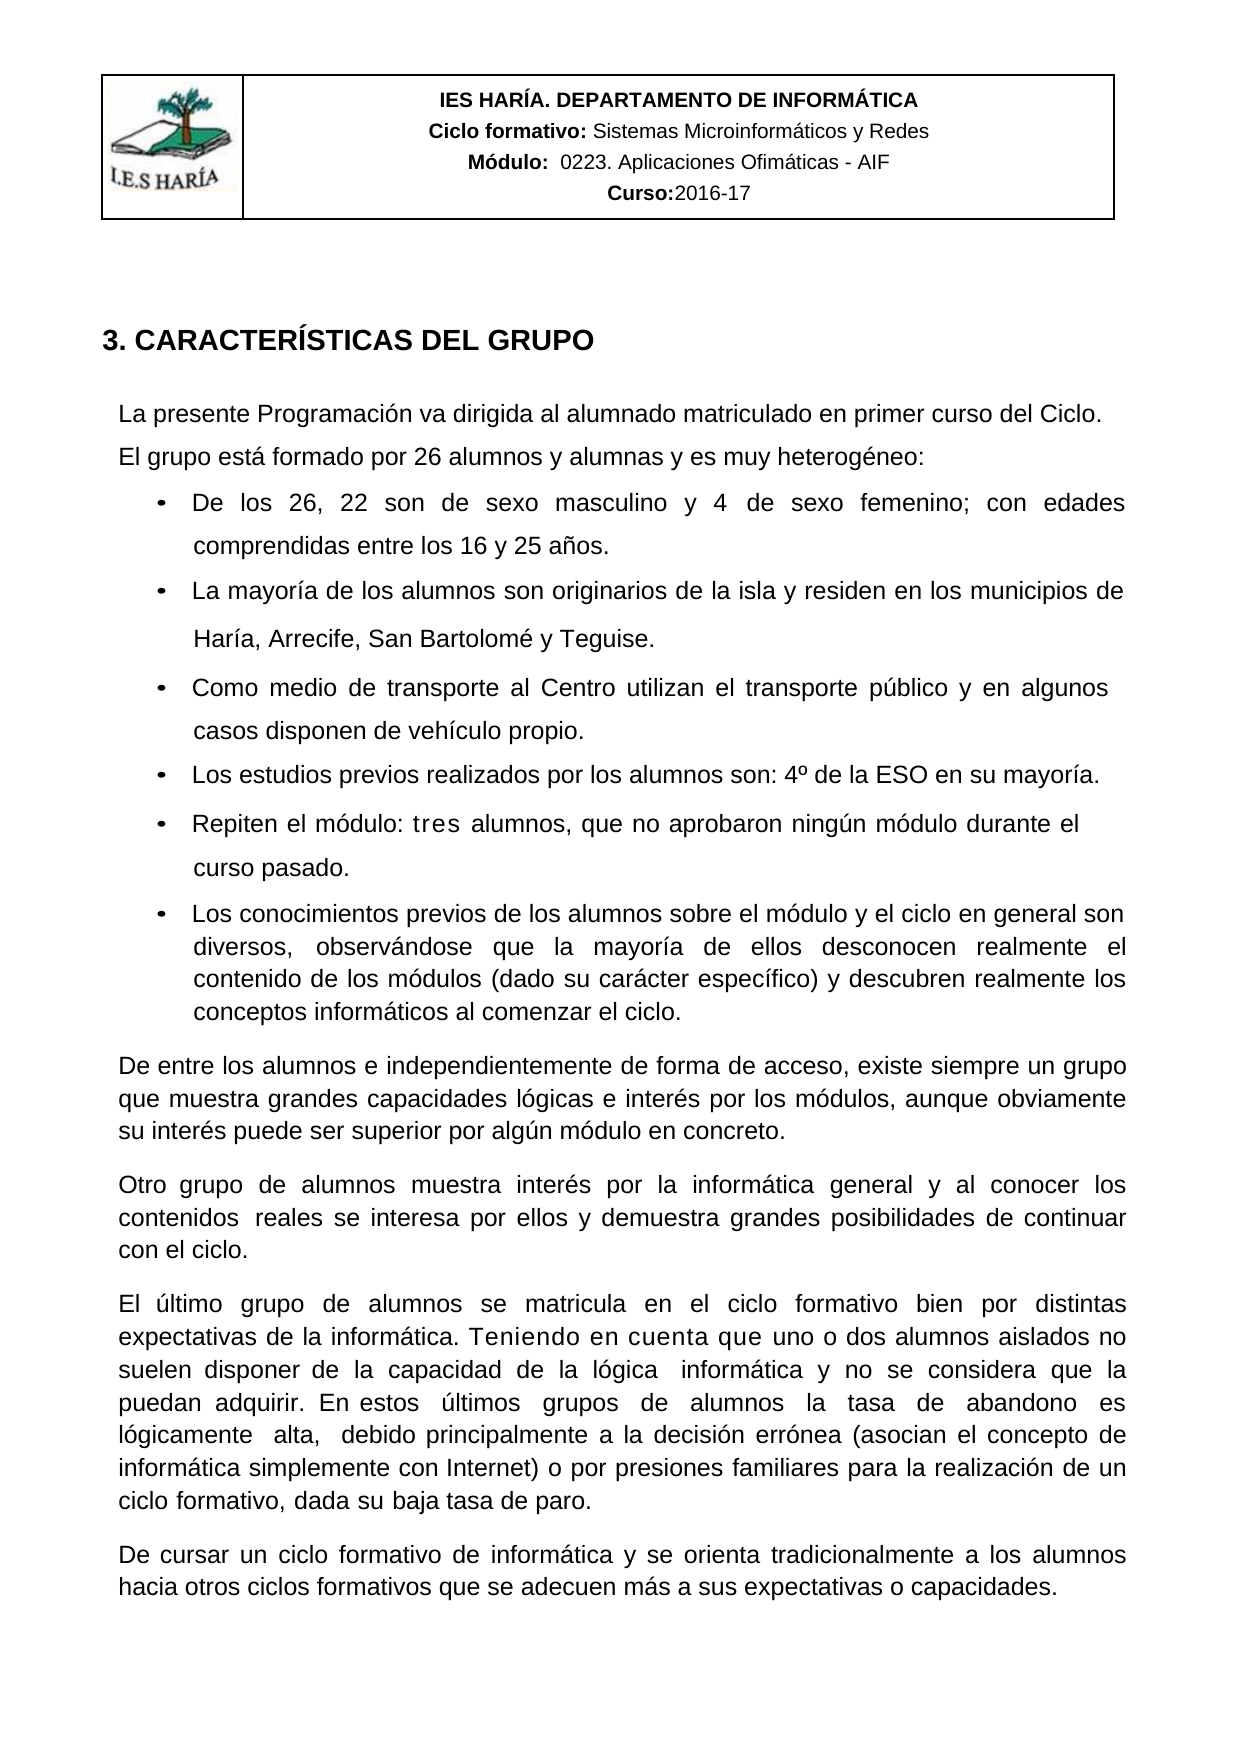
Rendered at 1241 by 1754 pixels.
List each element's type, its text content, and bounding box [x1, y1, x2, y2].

text • Como medio de transporte al Centro utilizan el transporte público y en algunos casos disponen de vehículo propio. [156, 673, 1127, 745]
subtitle 3. CARACTERÍSTICAS DEL GRUPO [102, 323, 1138, 356]
text De entre los alumnos e independientemente de forma de acceso, existe siempre un grupo que muestra grandes capacidades lógicas e interés por los módulos, aunque obviamente su interés puede ser superior por algún módulo en concreto. [118, 1051, 1127, 1145]
text El último grupo de alumnos se matricula en el ciclo formativo bien por distintas expectativas de la informática. Teniendo en cuenta que uno o dos alumnos aislados no suelen disponer de la capacidad de la lógica informática y no se considera que la puedan adquirir. En estos últimos grupos de alumnos la tasa de abandono es lógicamente alta, debido principalmente a la decisión errónea (asocian el concepto de informática simplemente con Internet) o por presiones familiares para la realización de un ciclo formativo, dada su baja tasa de paro. [118, 1289, 1127, 1514]
text • Los estudios previos realizados por los alumnos son: 4º de la ESO en su mayoría. [156, 760, 1138, 789]
text • De los 26, 22 son de sexo masculino y 4 de sexo femenino; con edades comprendidas entre los 16 y 25 años. [156, 488, 1127, 560]
text • La mayoría de los alumnos son originarios de la isla y residen en los municipios de [156, 576, 1138, 605]
text La presente Programación va dirigida al alumnado matriculado en primer curso del Ciclo. El grupo está formado por 26 alumnos y alumnas y es muy heterogéneo: [118, 399, 1108, 471]
picture [107, 81, 238, 191]
text • Los conocimientos previos de los alumnos sobre el módulo y el ciclo en general son diversos, observándose que la mayoría de ellos desconocen realmente el contenido de los módulos (dado su carácter específico) y descubren realmente los conceptos informáticos al comenzar el ciclo. [156, 899, 1127, 1026]
text Otro grupo de alumnos muestra interés por la informática general y al conocer los contenidos reales se interesa por ellos y demuestra grandes posibilidades de continuar con el ciclo. [118, 1170, 1127, 1264]
text Haría, Arrecife, San Bartolomé y Teguise. [193, 624, 1138, 653]
text • Repiten el módulo: tres alumnos, que no aprobaron ningún módulo durante el curso pasado. [156, 809, 1127, 881]
text De cursar un ciclo formativo de informática y se orienta tradicionalmente a los alumnos hacia otros ciclos formativos que se adecuen más a sus expectativas o capacidades. [118, 1540, 1127, 1601]
